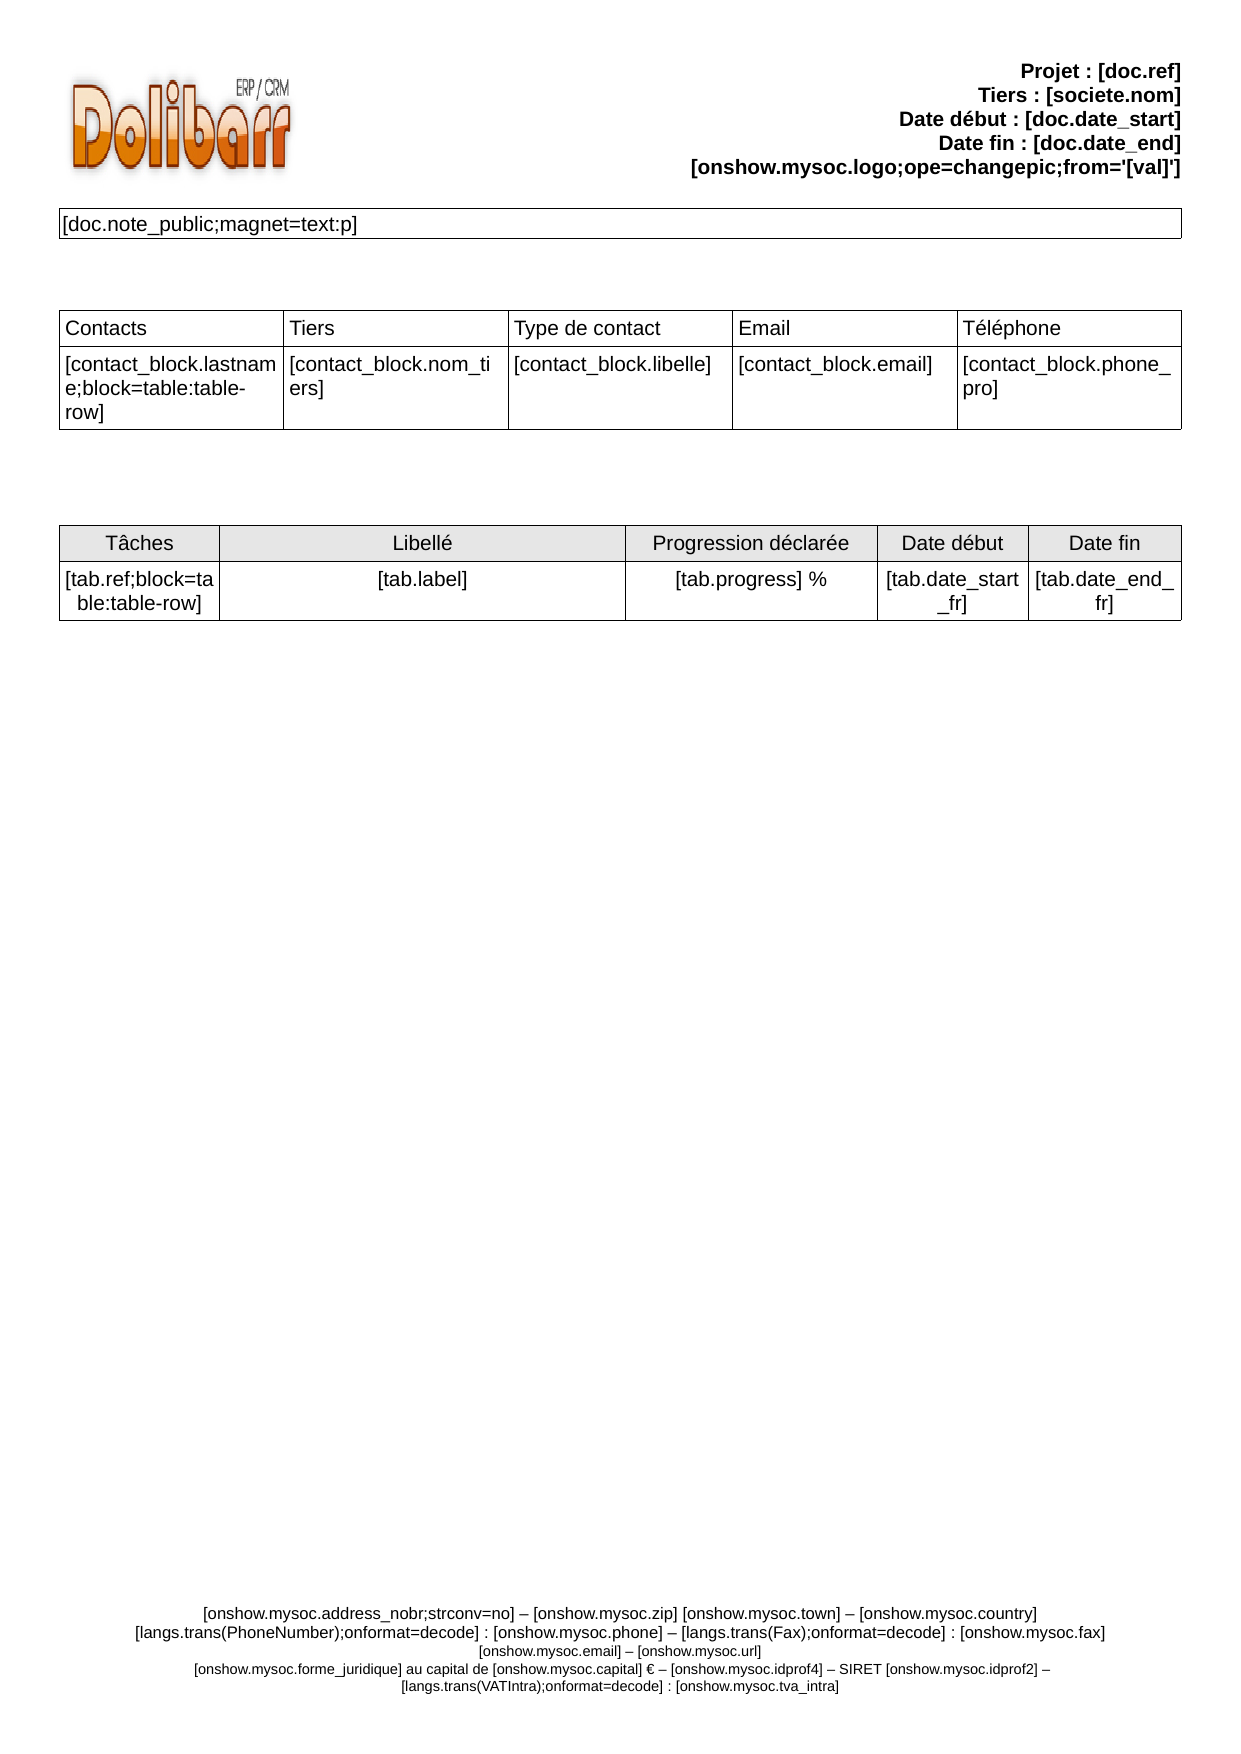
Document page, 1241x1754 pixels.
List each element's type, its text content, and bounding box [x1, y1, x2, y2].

table_header Libellé [220, 526, 625, 561]
table_header Date fin [1029, 526, 1181, 561]
table_header Tiers [284, 311, 508, 346]
table_cell [tab.date_start_fr] [878, 562, 1028, 620]
table_cell [contact_block.phone_pro] [958, 347, 1181, 429]
table_header Contacts [60, 311, 283, 346]
table_cell [tab.date_end_fr] [1029, 562, 1181, 620]
table_header Téléphone [958, 311, 1181, 346]
text [doc.note_public;magnet=text:p] [60, 209, 1181, 238]
table_cell [tab.progress] % [626, 562, 877, 620]
table_header Tâches [60, 526, 219, 561]
table_header Type de contact [509, 311, 732, 346]
table_cell [tab.label] [220, 562, 625, 620]
table_header Email [733, 311, 957, 346]
table_cell [contact_block.email] [733, 347, 957, 429]
table_cell [contact_block.nom_tiers] [284, 347, 508, 429]
table_cell [contact_block.libelle] [509, 347, 732, 429]
table_cell [tab.ref;block=table:table-row] [60, 562, 219, 620]
picture [63, 62, 299, 188]
table_header Progression déclarée [626, 526, 877, 561]
table_cell [contact_block.lastname;block=table:table-row] [60, 347, 283, 429]
table_header Date début [878, 526, 1028, 561]
